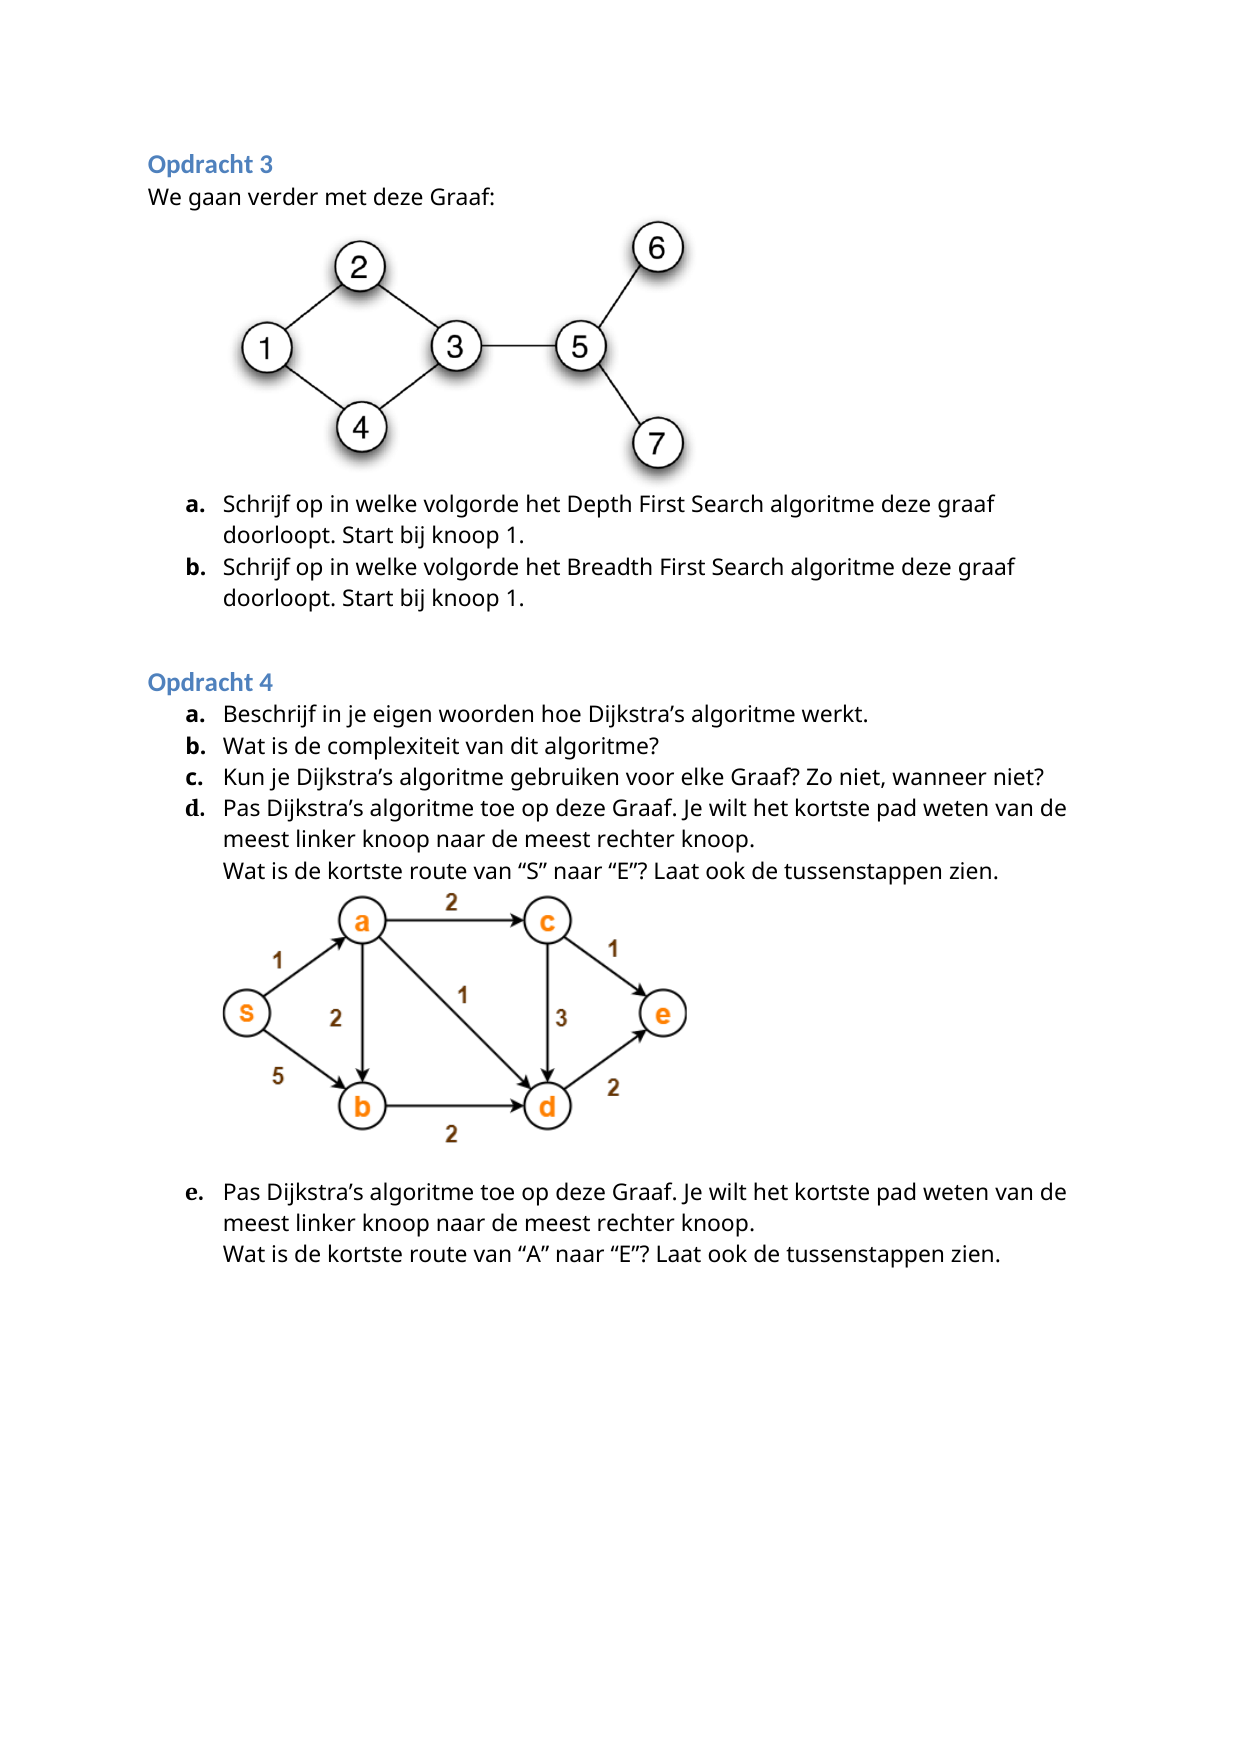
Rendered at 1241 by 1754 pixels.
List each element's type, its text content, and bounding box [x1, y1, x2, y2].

picture [221, 211, 698, 489]
picture [222, 885, 687, 1147]
list Pas Dijkstra’s algoritme toe op deze Graaf. Je wilt het kortste pad weten van de meest linker knoop naar de meest rechter knoop. Wat is de kortste route van “A” naar “E”? Laat ook de tussenstappen zien. [185, 1176, 1093, 1269]
subtitle Opdracht 4 [148, 665, 1093, 698]
list Wat is de complexiteit van dit algoritme? [185, 729, 1093, 761]
text We gaan verder met deze Graaf: [148, 181, 1093, 212]
list Pas Dijkstra’s algoritme toe op deze Graaf. Je wilt het kortste pad weten van de meest linker knoop naar de meest rechter knoop. Wat is de kortste route van “S” naar “E”? Laat ook de tussenstappen zien. [185, 792, 1093, 1176]
list Schrijf op in welke volgorde het Depth First Search algoritme deze graaf doorloopt. Start bij knoop 1. [185, 488, 1093, 551]
list Kun je Dijkstra’s algoritme gebruiken voor elke Graaf? Zo niet, wanneer niet? [185, 761, 1093, 792]
list Schrijf op in welke volgorde het Breadth First Search algoritme deze graaf doorloopt. Start bij knoop 1. [185, 551, 1093, 613]
list Beschrijf in je eigen woorden hoe Dijkstra’s algoritme werkt. [185, 698, 1093, 729]
subtitle Opdracht 3 [148, 148, 1093, 181]
